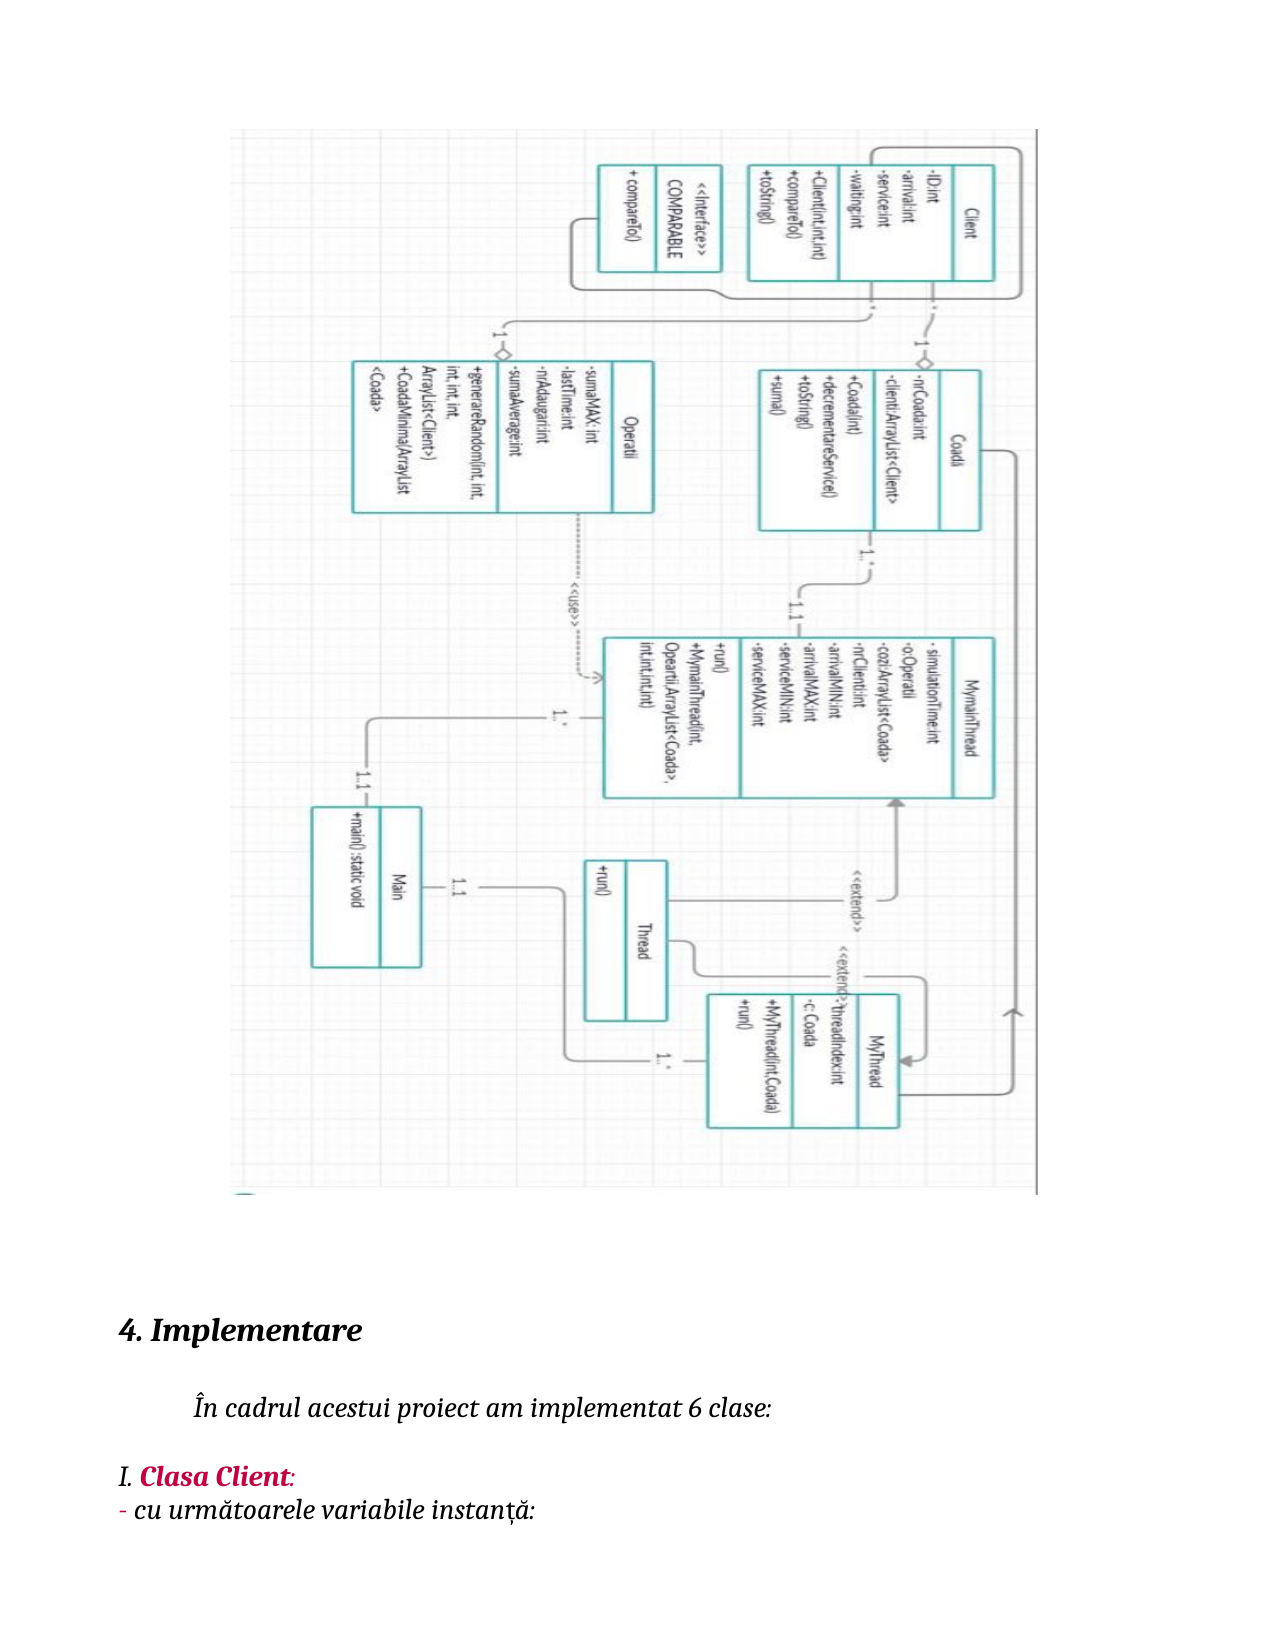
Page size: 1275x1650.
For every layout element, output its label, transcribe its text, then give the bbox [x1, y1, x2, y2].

text În cadrul acestui proiect am implementat 6 clase: [118, 1388, 1157, 1426]
text - cu următoarele variabile instanță: [118, 1493, 1157, 1527]
text 4. Implementare [118, 1311, 1157, 1349]
text I. Clasa Client: [118, 1460, 1157, 1493]
picture [230, 129, 1038, 1195]
